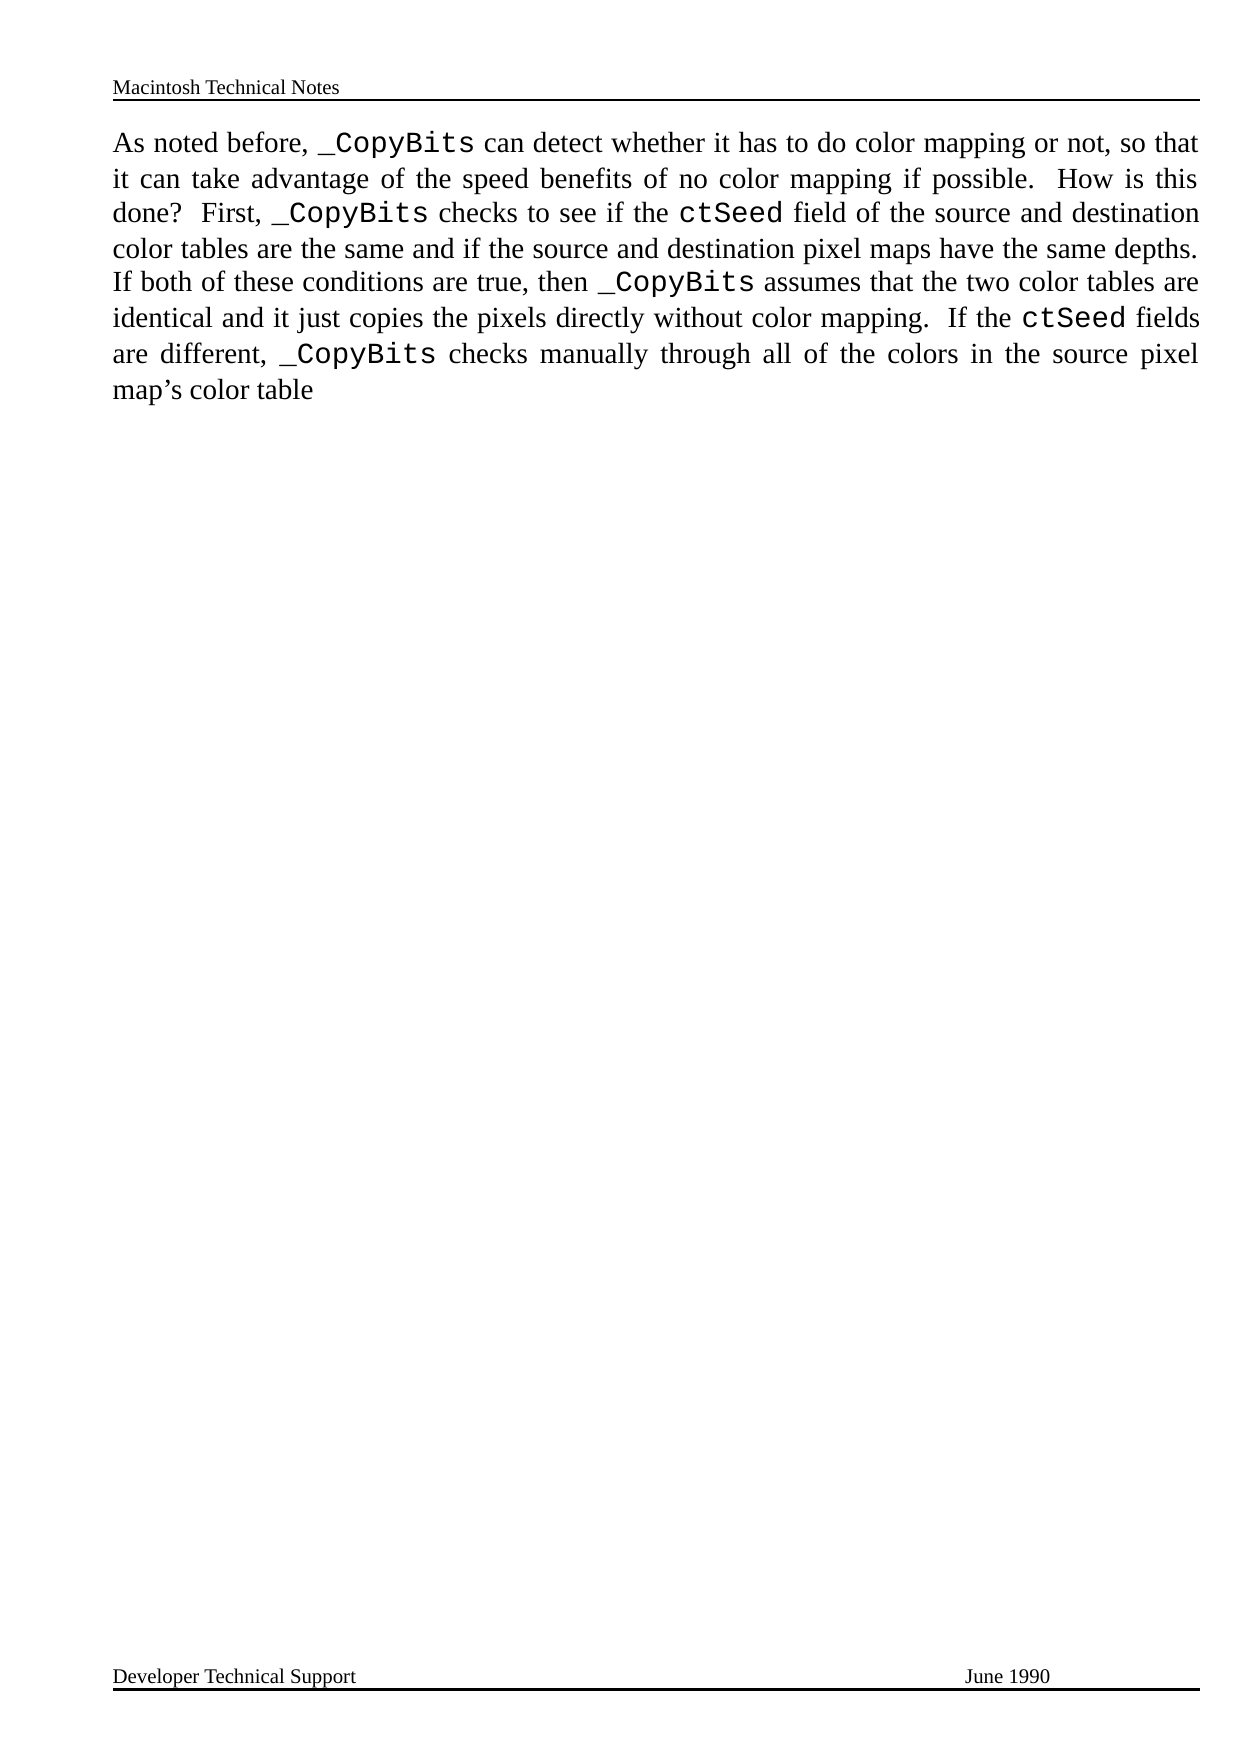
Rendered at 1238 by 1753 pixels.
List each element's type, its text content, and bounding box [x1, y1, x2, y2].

text As noted before, _CopyBits can detect whether it has to do color mapping or not, so that it can take advantage of the speed benefits of no color mapping if possible. How is this done? First, _CopyBits checks to see if the ctSeed field of the source and destination color tables are the same and if the source and destination pixel maps have the same depths. If both of these conditions are true, then _CopyBits assumes that the two color tables are identical and it just copies the pixels directly without color mapping. If the ctSeed fields are different, _CopyBits checks manually through all of the colors in the source pixel map’s color table [112, 125, 1200, 406]
